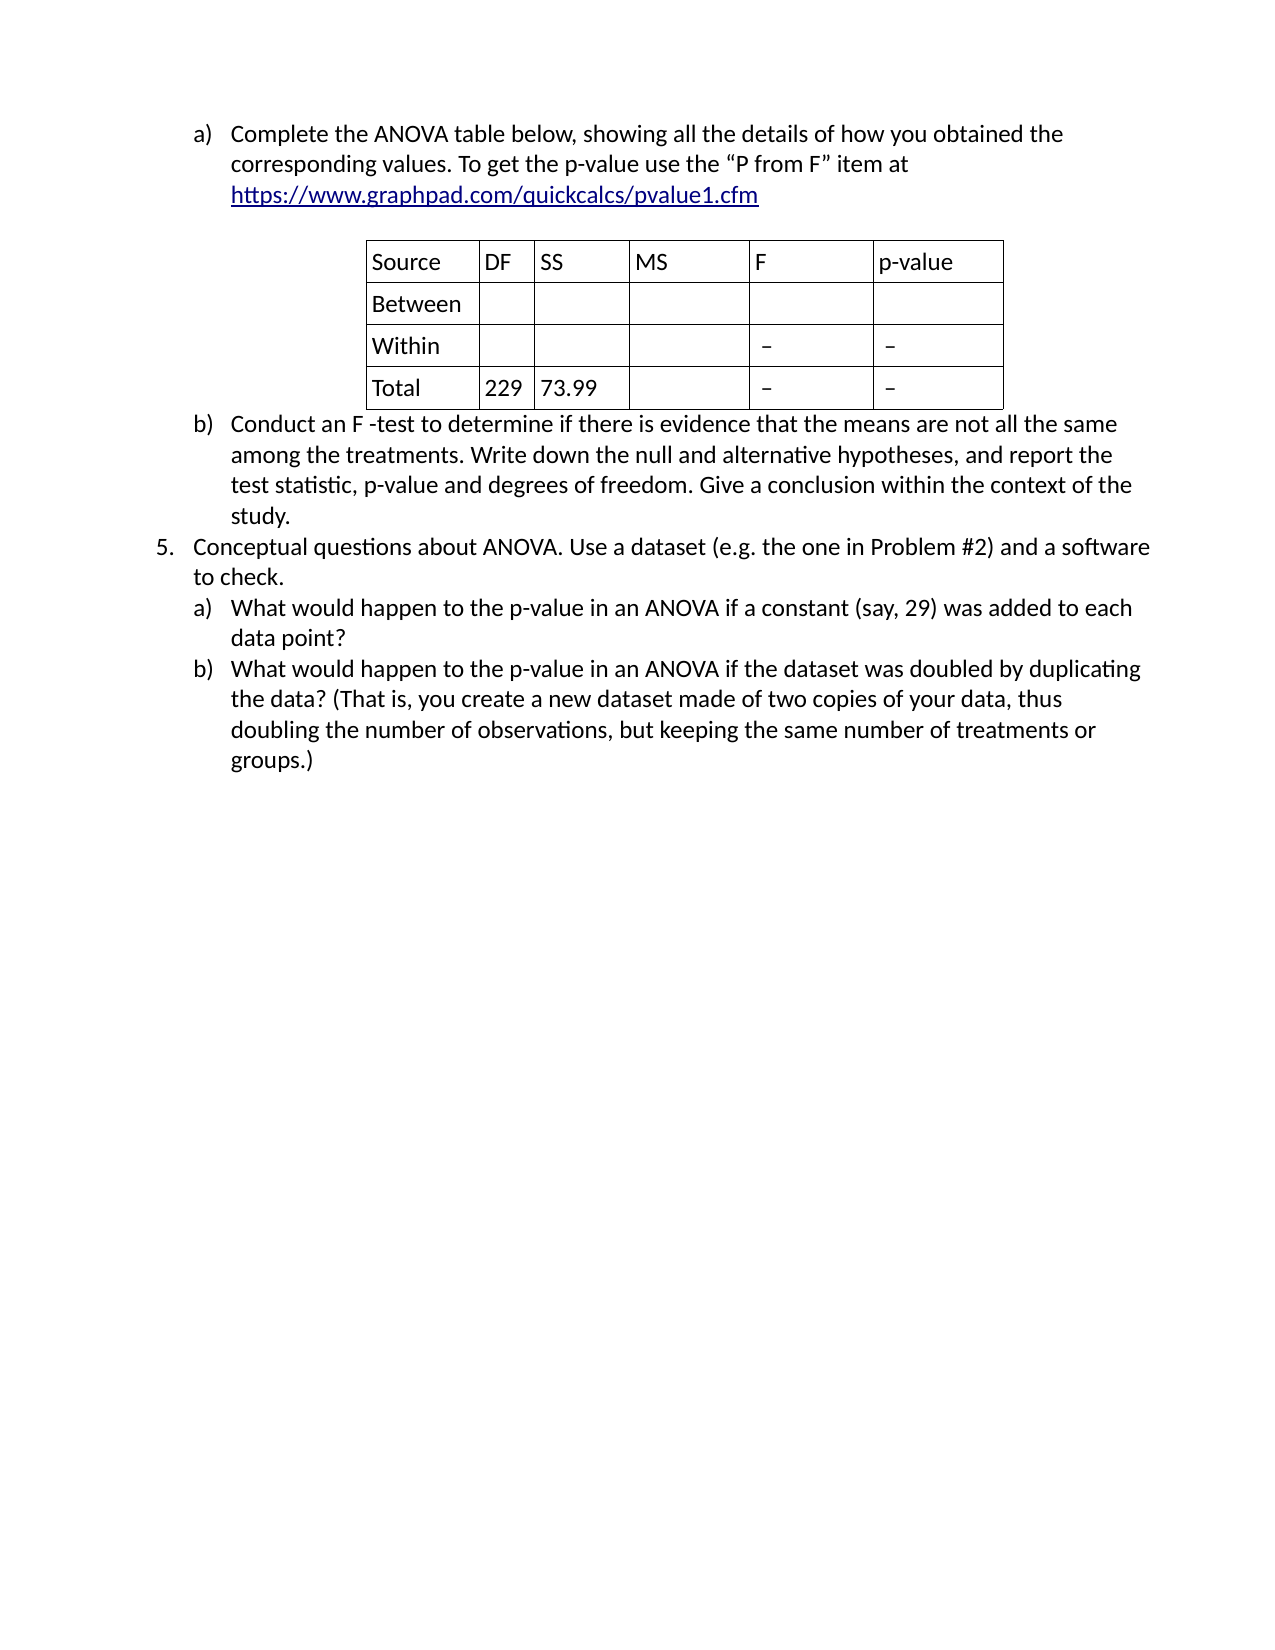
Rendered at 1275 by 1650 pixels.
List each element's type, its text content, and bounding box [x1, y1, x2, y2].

table_header SS [535, 241, 629, 282]
table_cell 229 [480, 367, 534, 408]
table_cell [480, 325, 534, 366]
list Conceptual questions about ANOVA. Use a dataset (e.g. the one in Problem #2) and a software to check. [156, 531, 1157, 592]
table_cell Total [367, 367, 479, 408]
table_cell [630, 367, 749, 408]
table_cell [535, 325, 629, 366]
table_cell [874, 283, 1003, 324]
list Complete the ANOVA table below, showing all the details of how you obtained the corresponding values. To get the p-value use the “P from F” item at https://www.graphpad.com/quickcalcs/pvalue1.cfm [193, 118, 1157, 240]
table_cell [480, 283, 534, 324]
table_cell – [750, 325, 873, 366]
table_cell [630, 325, 749, 366]
list What would happen to the p-value in an ANOVA if the dataset was doubled by duplicating the data? (That is, you create a new dataset made of two copies of your data, thus doubling the number of observations, but keeping the same number of treatments or groups.) [193, 653, 1157, 775]
list Conduct an F -test to determine if there is evidence that the means are not all the same among the treatments. Write down the null and alternative hypotheses, and report the test statistic, p-value and degrees of freedom. Give a conclusion within the context of the study. [193, 409, 1157, 531]
table_cell – [874, 325, 1003, 366]
table_cell Within [367, 325, 479, 366]
table_header Source [367, 241, 479, 282]
table_cell [630, 283, 749, 324]
table_cell [535, 283, 629, 324]
table_cell – [750, 367, 873, 408]
table_header DF [480, 241, 534, 282]
table_header F [750, 241, 873, 282]
table_cell Between [367, 283, 479, 324]
table_cell [750, 283, 873, 324]
table_header p-value [874, 241, 1003, 282]
list What would happen to the p-value in an ANOVA if a constant (say, 29) was added to each data point? [193, 592, 1157, 653]
table_cell 73.99 [535, 367, 629, 408]
table_header MS [630, 241, 749, 282]
table_cell – [874, 367, 1003, 408]
